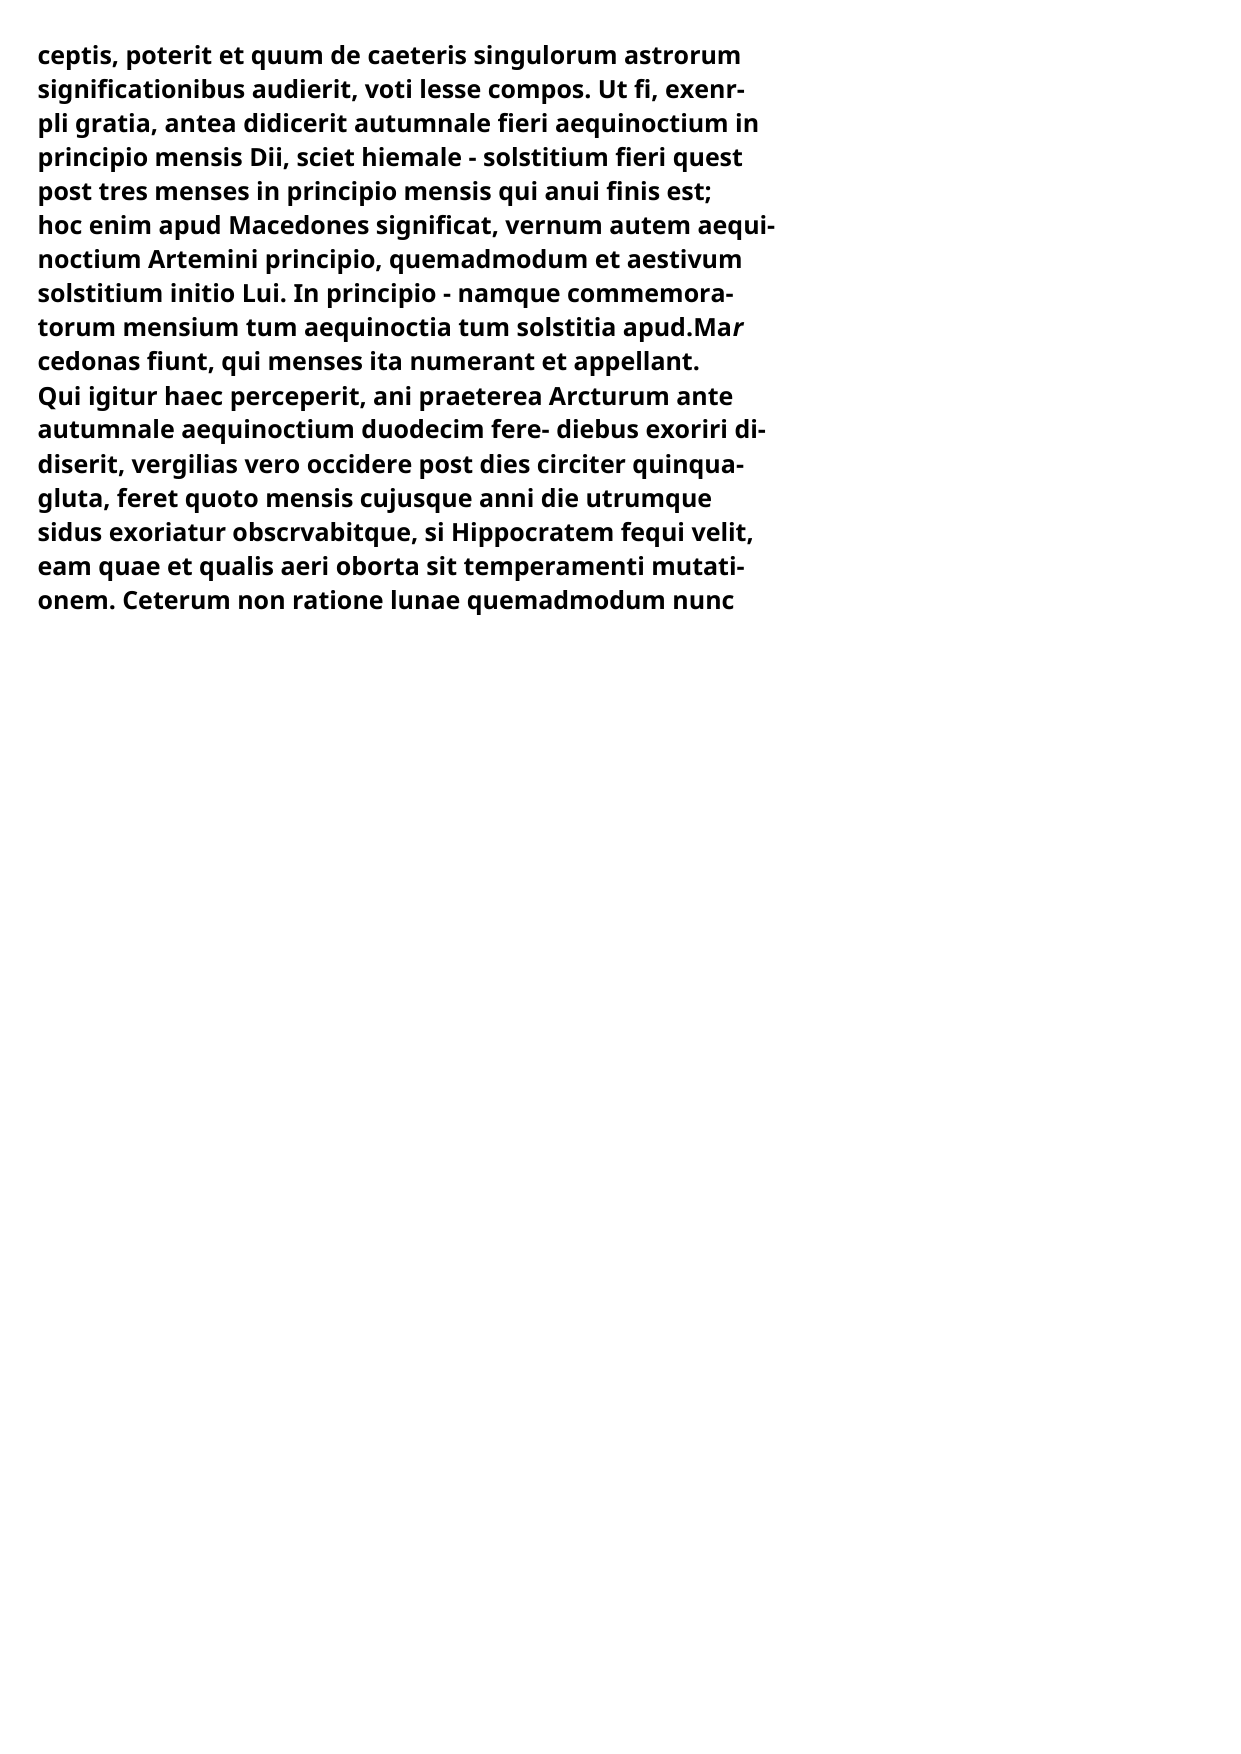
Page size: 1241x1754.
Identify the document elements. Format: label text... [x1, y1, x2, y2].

text ceptis, poterit et quum de caeteris singulorum astrorum significationibus audierit, voti lesse compos. Ut fi, exenr- pli gratia, antea didicerit autumnale fieri aequinoctium in principio mensis Dii, sciet hiemale - solstitium fieri quest post tres menses in principio mensis qui anui finis est; hoc enim apud Macedones significat, vernum autem aequi- noctium Artemini principio, quemadmodum et aestivum solstitium initio Lui. In principio - namque commemora- torum mensium tum aequinoctia tum solstitia apud.Mar cedonas fiunt, qui menses ita numerant et appellant. Qui igitur haec perceperit, ani praeterea Arcturum ante autumnale aequinoctium duodecim fere- diebus exoriri di- diserit, vergilias vero occidere post dies circiter quinqua- gluta, feret quoto mensis cujusque anni die utrumque sidus exoriatur obscrvabitque, si Hippocratem fequi velit, eam quae et qualis aeri oborta sit temperamenti mutati- onem. Ceterum non ratione lunae quemadmodum nunc [37, 37, 1203, 617]
